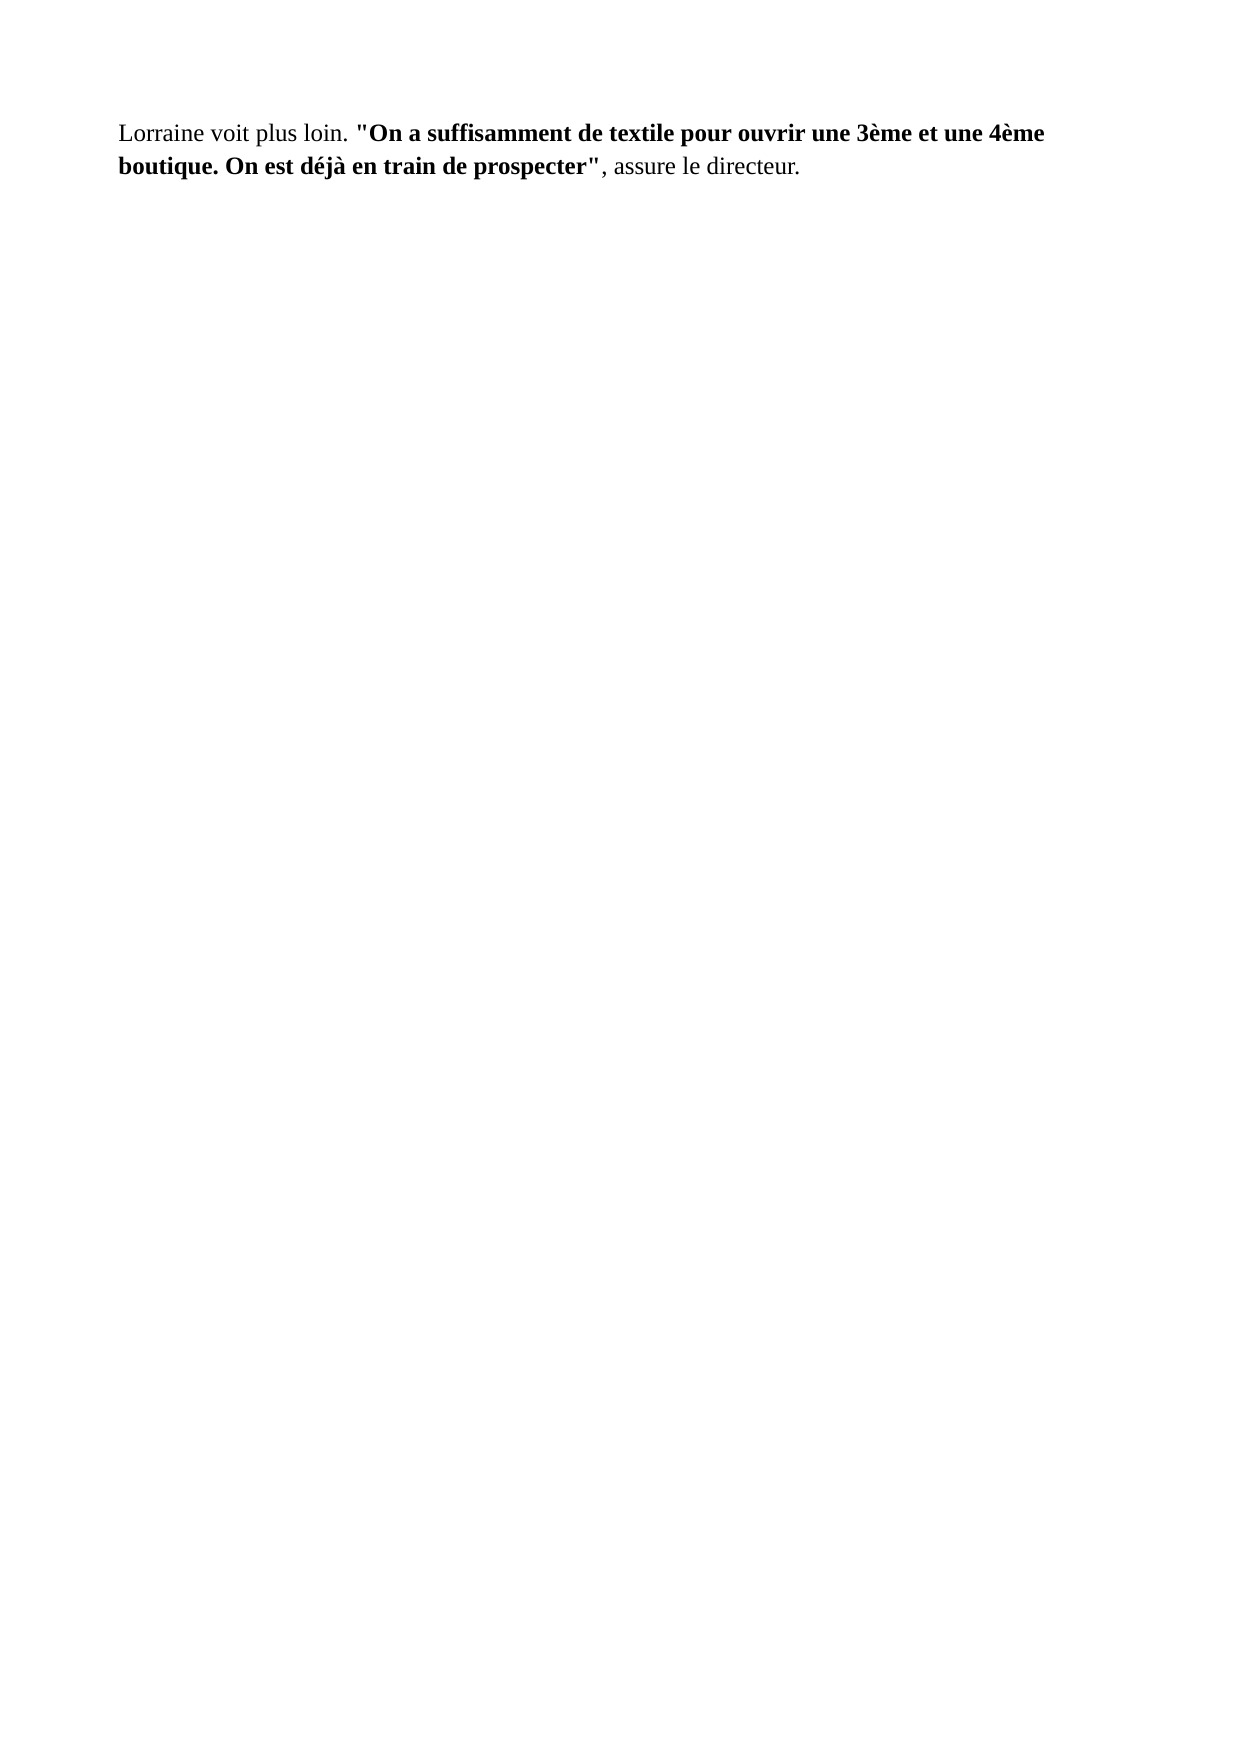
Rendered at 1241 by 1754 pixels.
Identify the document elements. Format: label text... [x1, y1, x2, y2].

text Lorraine voit plus loin. "On a suffisamment de textile pour ouvrir une 3ème et une 4ème boutique. On est déjà en train de prospecter", assure le directeur. [118, 118, 1122, 180]
